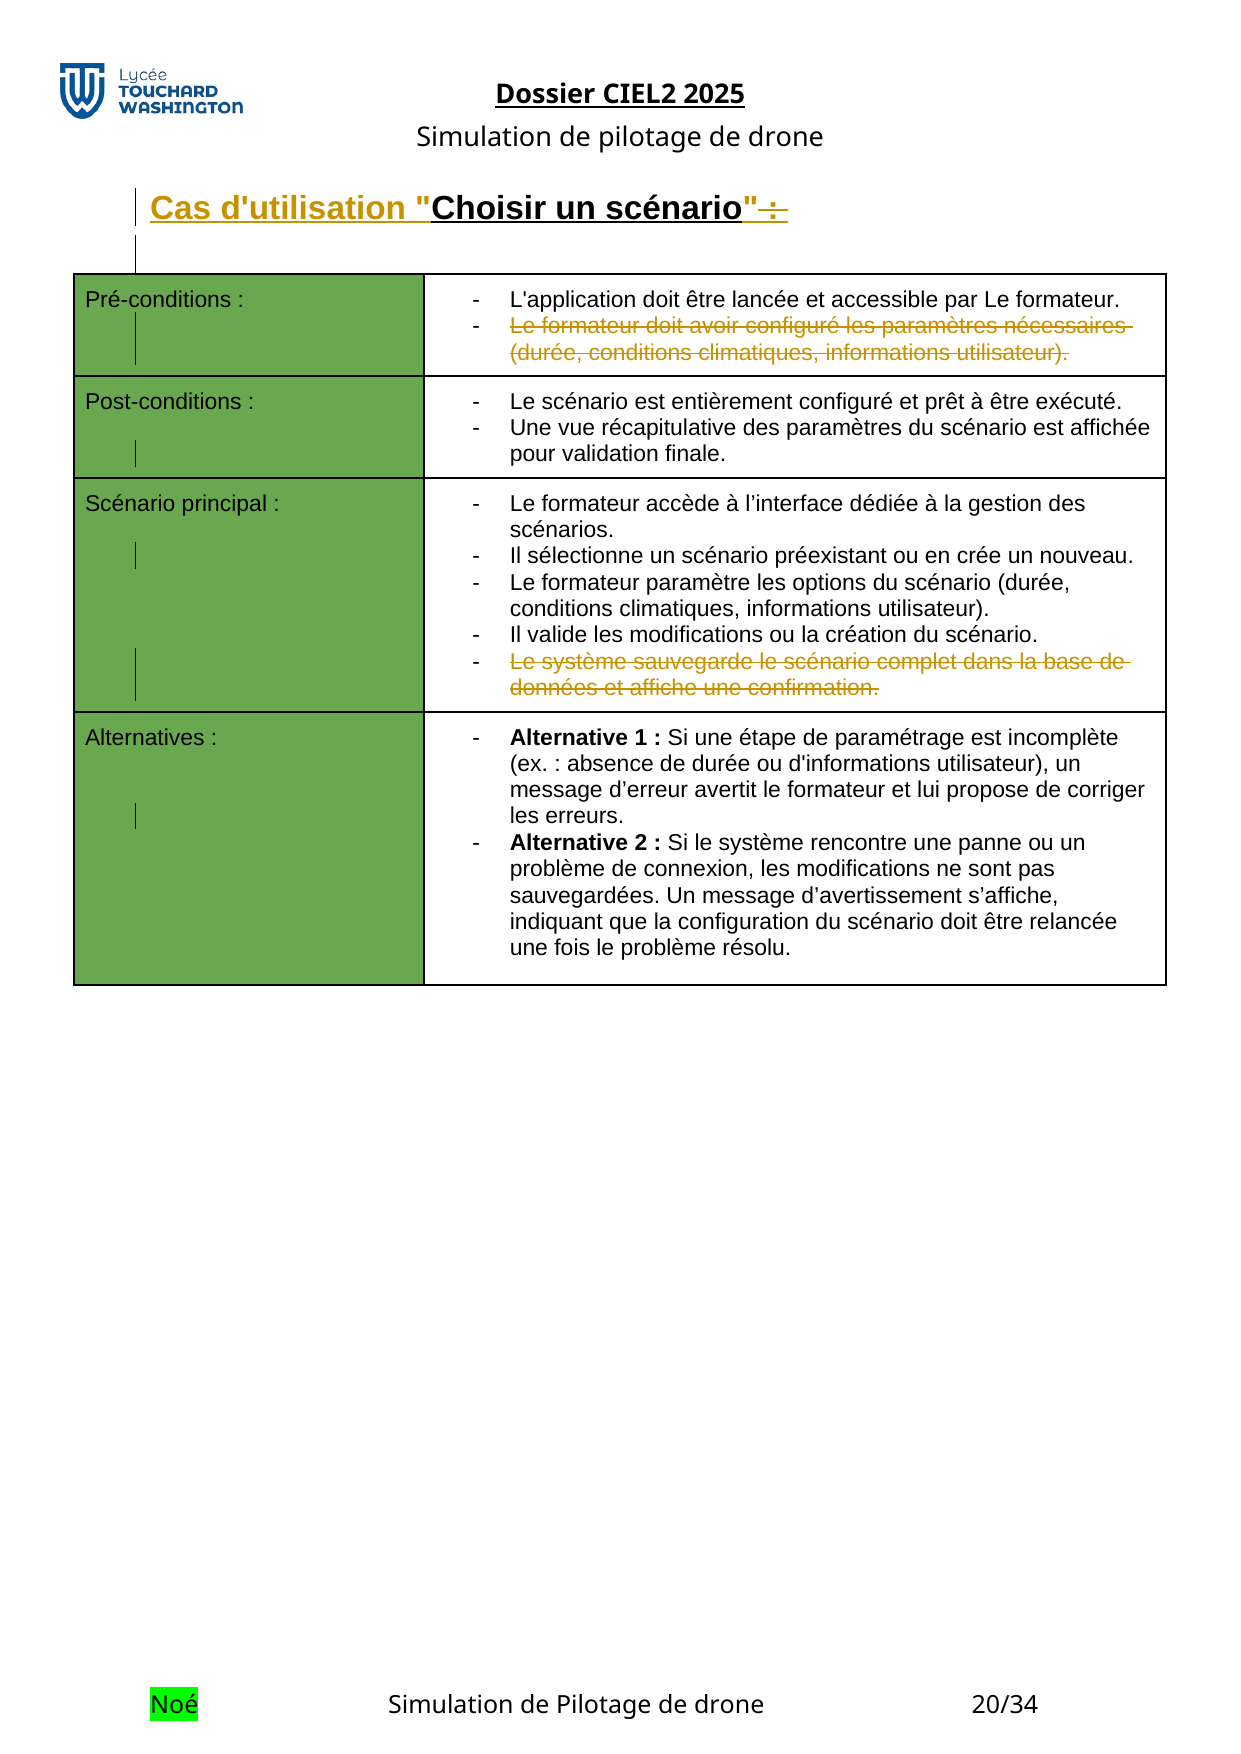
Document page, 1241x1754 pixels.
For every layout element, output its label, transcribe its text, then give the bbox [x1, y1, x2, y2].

table_cell Le scénario est entièrement configuré et prêt à être exécuté. Une vue récapitulative des paramètres du scénario est affichée pour validation finale. [425, 377, 1165, 477]
table_header Pré-conditions : [75, 275, 423, 375]
table_cell Alternatives : [75, 713, 423, 984]
table_cell Le formateur accède à l’interface dédiée à la gestion des scénarios. Il sélectionne un scénario préexistant ou en crée un nouveau. Le formateur paramètre les options du scénario (durée, conditions climatiques, informations utilisateur). Il valide les modifications ou la création du scénario. [425, 479, 1165, 711]
table_cell Scénario principal : [75, 479, 423, 711]
table_cell Alternative 1 : Si une étape de paramétrage est incomplète (ex. : absence de durée ou d'informations utilisateur), un message d’erreur avertit le formateur et lui propose de corriger les erreurs. Alternative 2 : Si le système rencontre une panne ou un problème de connexion, les modifications ne sont pas sauvegardées. Un message d’avertissement s’affiche, indiquant que la configuration du scénario doit être relancée une fois le problème résolu. [425, 713, 1165, 984]
table_header L'application doit être lancée et accessible par Le formateur. [425, 275, 1165, 375]
subtitle Cas d'utilisation "Choisir un scénario" [150, 188, 1090, 226]
picture [15, 18, 287, 163]
table_cell Post-conditions : [75, 377, 423, 477]
